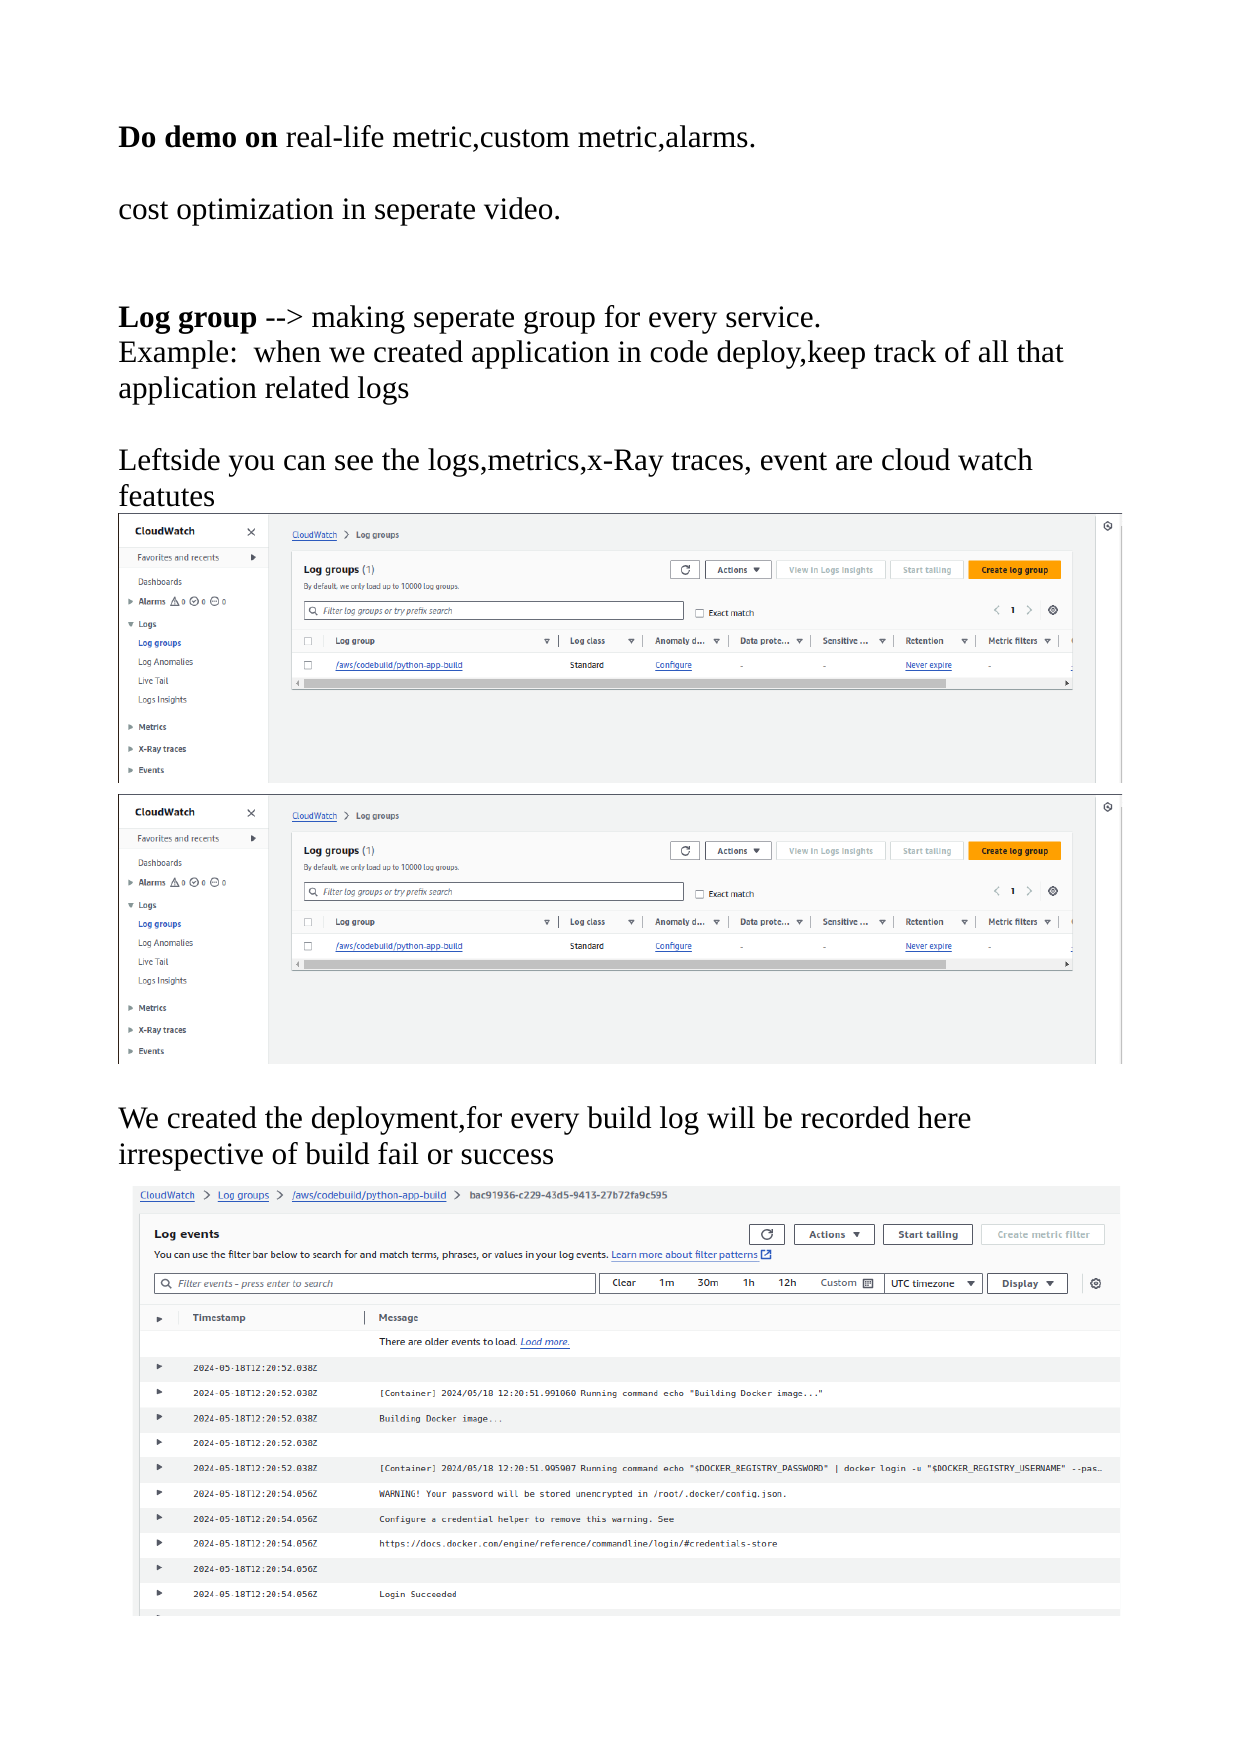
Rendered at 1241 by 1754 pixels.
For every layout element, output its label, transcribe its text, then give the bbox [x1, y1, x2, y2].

text Log group --> making seperate group for every service. [118, 298, 1122, 334]
picture [132, 1186, 1121, 1616]
text Do demo on real-life metric,custom metric,alarms. [118, 118, 1122, 154]
text We created the deployment,for every build log will be recorded here irrespective of build fail or success [118, 1099, 1122, 1171]
text cost optimization in seperate video. [118, 190, 1122, 226]
picture [118, 513, 1123, 783]
text Leftside you can see the logs,metrics,x-Ray traces, event are cloud watch featutes [118, 442, 1122, 513]
picture [118, 794, 1123, 1064]
text Example: when we created application in code deploy,keep track of all that application related logs [118, 334, 1122, 406]
